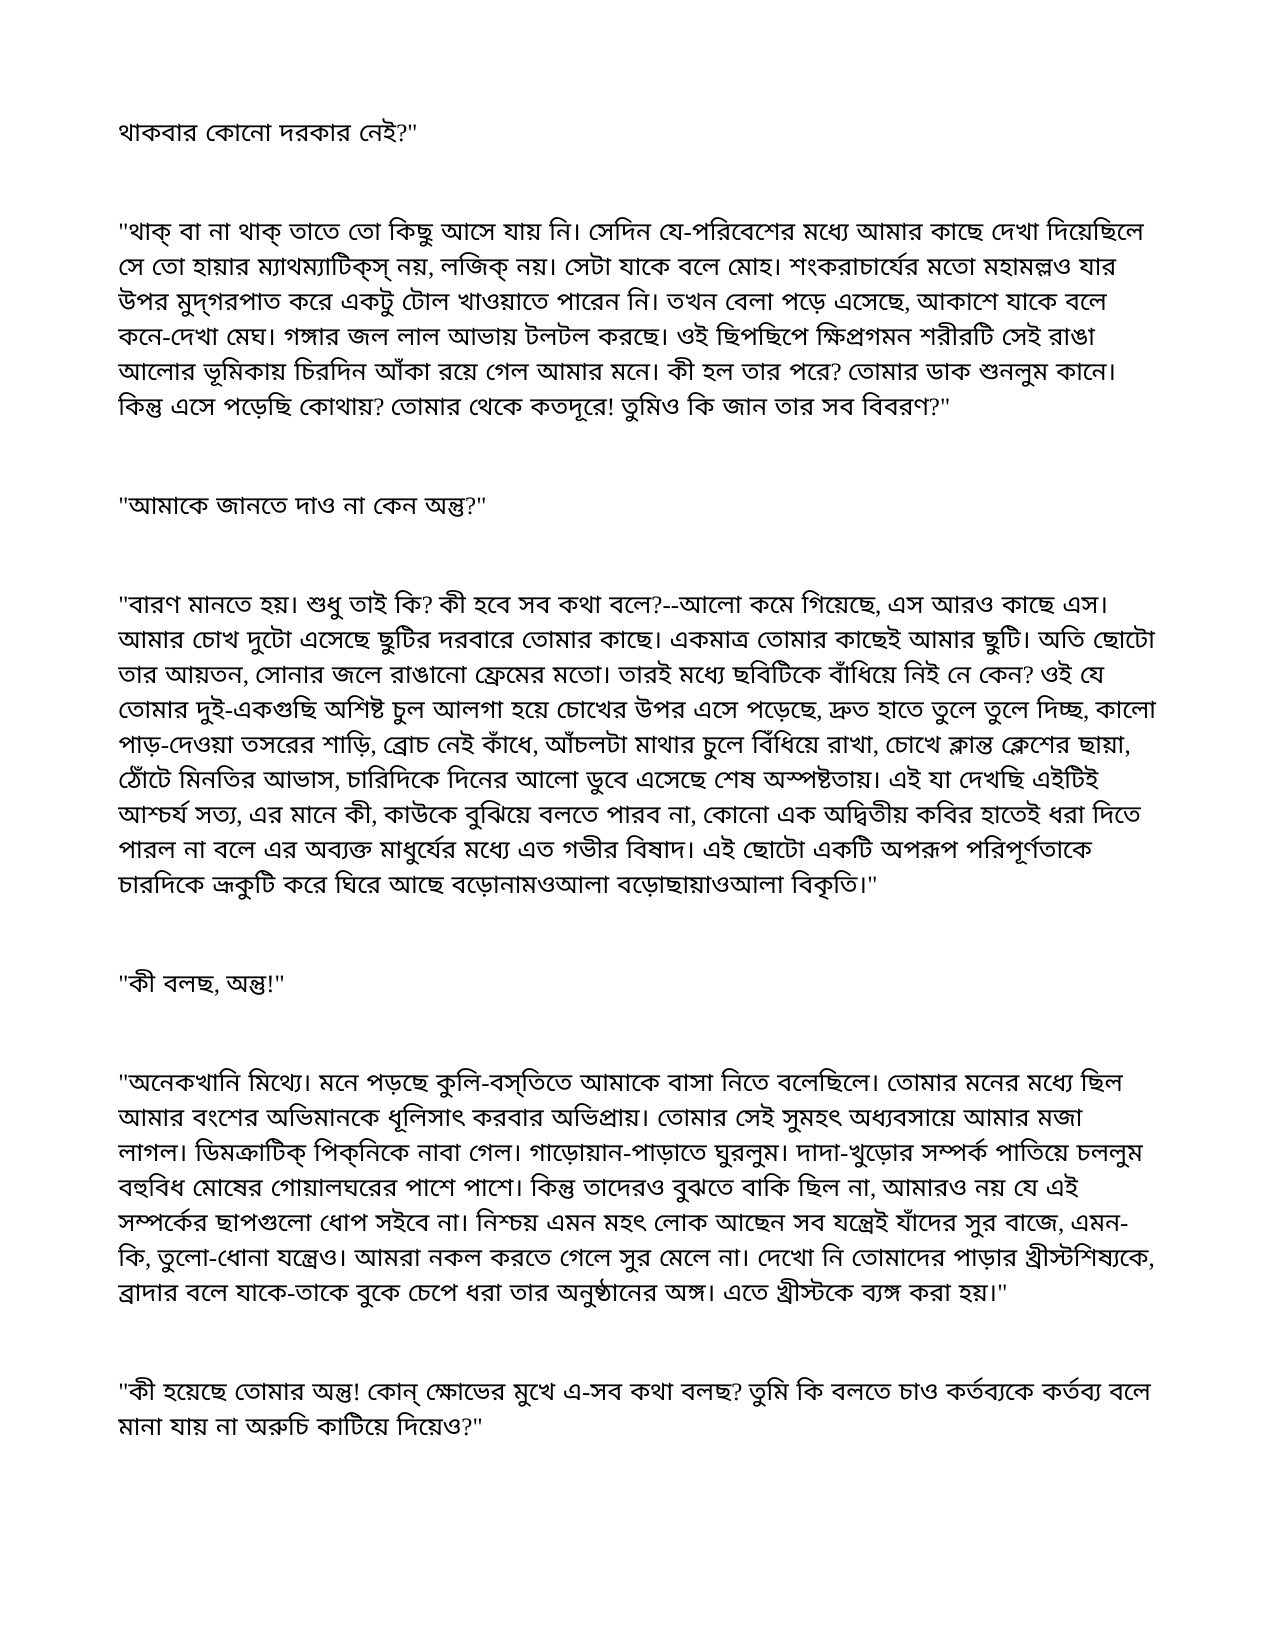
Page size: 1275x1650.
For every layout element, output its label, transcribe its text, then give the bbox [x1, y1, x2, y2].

text "বারণ মানতে হয়। শুধু তাই কি? কী হবে সব কথা বলে?--আলো কমে গিয়েছে, এস আরও কাছে এস। আমার চোখ দুটো এসেছে ছুটির দরবারে তোমার কাছে। একমাত্র তোমার কাছেই আমার ছুটি। অতি ছোটো তার আয়তন, সোনার জলে রাঙানো ফ্রেমের মতো। তারই মধ্যে ছবিটিকে বাঁধিয়ে নিই নে কেন? ওই যে তোমার দুই-একগুছি অশিষ্ট চুল আলগা হয়ে চোখের উপর এসে পড়েছে, দ্রুত হাতে তুলে তুলে দিচ্ছ, কালো পাড়-দেওয়া তসরের শাড়ি, ব্রোচ নেই কাঁধে, আঁচলটা মাথার চুলে বিঁধিয়ে রাখা, চোখে ক্লান্ত ক্লেশের ছায়া, ঠোঁটে মিনতির আভাস, চারিদিকে দিনের আলো ডুবে এসেছে শেষ অস্পষ্টতায়। এই যা দেখছি এইটিই আশ্চর্য সত্য, এর মানে কী, কাউকে বুঝিয়ে বলতে পারব না, কোনো এক অদ্বিতীয় কবির হাতেই ধরা দিতে পারল না বলে এর অব্যক্ত মাধুর্যের মধ্যে এত গভীর বিষাদ। এই ছোটো একটি অপরূপ পরিপূর্ণতাকে চারদিকে ভ্রূকুটি করে ঘিরে আছে বড়োনামওআলা বড়োছায়াওআলা বিকৃতি।" [118, 590, 1157, 900]
text "কী হয়েছে তোমার অন্তু! কোন্‌ ক্ষোভের মুখে এ-সব কথা বলছ? তুমি কি বলতে চাও কর্তব্যকে কর্তব্য বলে মানা যায় না অরুচি কাটিয়ে দিয়েও?" [118, 1377, 1157, 1442]
text "কী বলছ, অন্তু!" [118, 969, 1157, 998]
text "থাক্‌ বা না থাক্‌ তাতে তো কিছু আসে যায় নি। সেদিন যে-পরিবেশের মধ্যে আমার কাছে দেখা দিয়েছিলে সে তো হায়ার ম্যাথম্যাটিক্‌স্‌ নয়, লজিক্‌ নয়। সেটা যাকে বলে মোহ। শংকরাচার্যের মতো মহামল্লও যার উপর মুদ্‌গরপাত করে একটু টোল খাওয়াতে পারেন নি। তখন বেলা পড়ে এসেছে, আকাশে যাকে বলে কনে-দেখা মেঘ। গঙ্গার জল লাল আভায় টলটল করছে। ওই ছিপছিপে ক্ষিপ্রগমন শরীরটি সেই রাঙা আলোর ভূমিকায় চিরদিন আঁকা রয়ে গেল আমার মনে। কী হল তার পরে? তোমার ডাক শুনলুম কানে। কিন্তু এসে পড়েছি কোথায়? তোমার থেকে কতদূরে! তুমিও কি জান তার সব বিবরণ?" [118, 217, 1157, 422]
text "অনেকখানি মিথ্যে। মনে পড়ছে কুলি-বস্‌তিতে আমাকে বাসা নিতে বলেছিলে। তোমার মনের মধ্যে ছিল আমার বংশের অভিমানকে ধূলিসাৎ করবার অভিপ্রায়। তোমার সেই সুমহৎ অধ্যবসায়ে আমার মজা লাগল। ডিমক্রাটিক্‌ পিক্‌নিকে নাবা গেল। গাড়োয়ান-পাড়াতে ঘুরলুম। দাদা-খুড়োর সম্পর্ক পাতিয়ে চললুম বহুবিধ মোষের গোয়ালঘরের পাশে পাশে। কিন্তু তাদেরও বুঝতে বাকি ছিল না, আমারও নয় যে এই সম্পর্কের ছাপগুলো ধোপ সইবে না। নিশ্চয় এমন মহৎ লোক আছেন সব যন্ত্রেই যাঁদের সুর বাজে, এমন-কি, তুলো-ধোনা যন্ত্রেও। আমরা নকল করতে গেলে সুর মেলে না। দেখো নি তোমাদের পাড়ার খ্রীস্টশিষ্যকে, ব্রাদার বলে যাকে-তাকে বুকে চেপে ধরা তার অনুষ্ঠানের অঙ্গ। এতে খ্রীস্টকে ব্যঙ্গ করা হয়।" [118, 1068, 1157, 1308]
text থাকবার কোনো দরকার নেই?" [118, 118, 1157, 147]
text "আমাকে জানতে দাও না কেন অন্তু?" [118, 491, 1157, 520]
